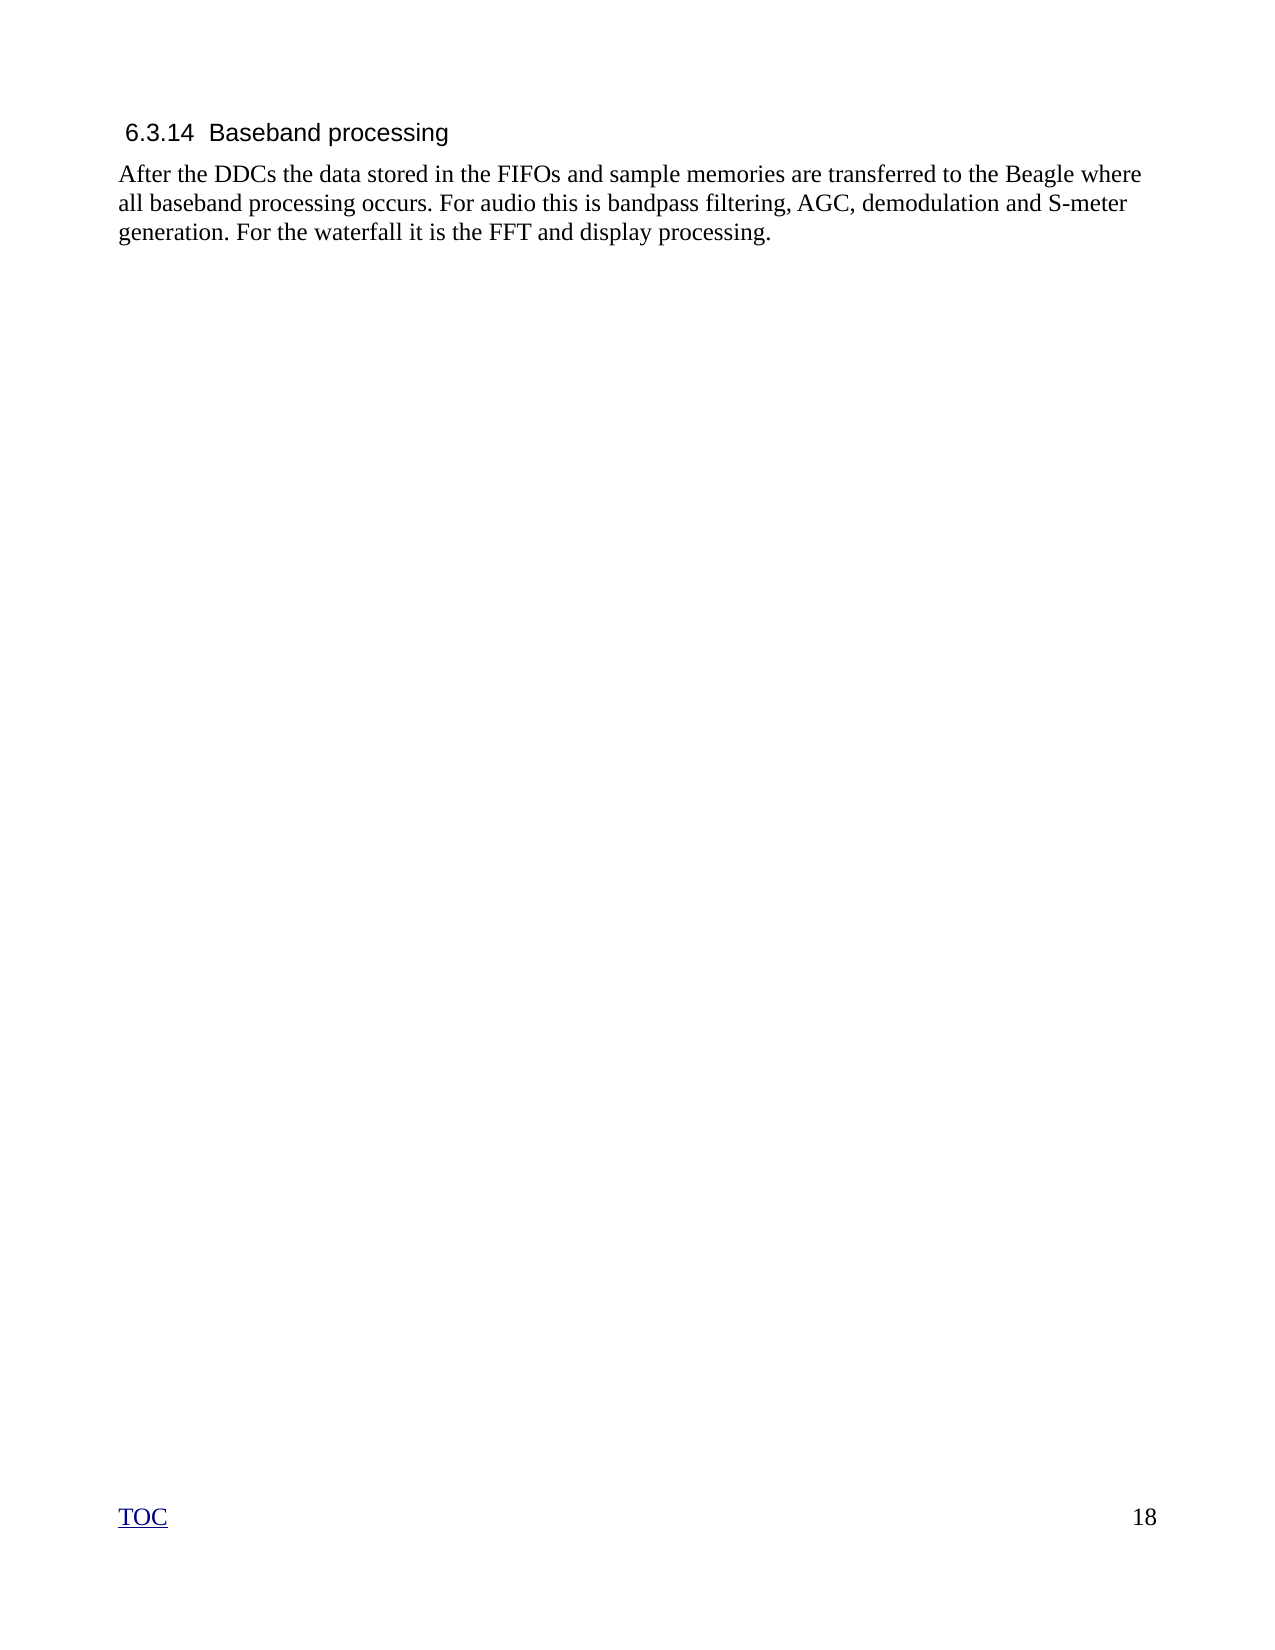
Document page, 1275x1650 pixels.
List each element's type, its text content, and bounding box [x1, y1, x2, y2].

text After the DDCs the data stored in the FIFOs and sample memories are transferred to the Beagle where all baseband processing occurs. For audio this is bandpass filtering, AGC, demodulation and S-meter generation. For the waterfall it is the FFT and display processing. [118, 159, 1157, 246]
subtitle Baseband processing [118, 118, 1157, 147]
